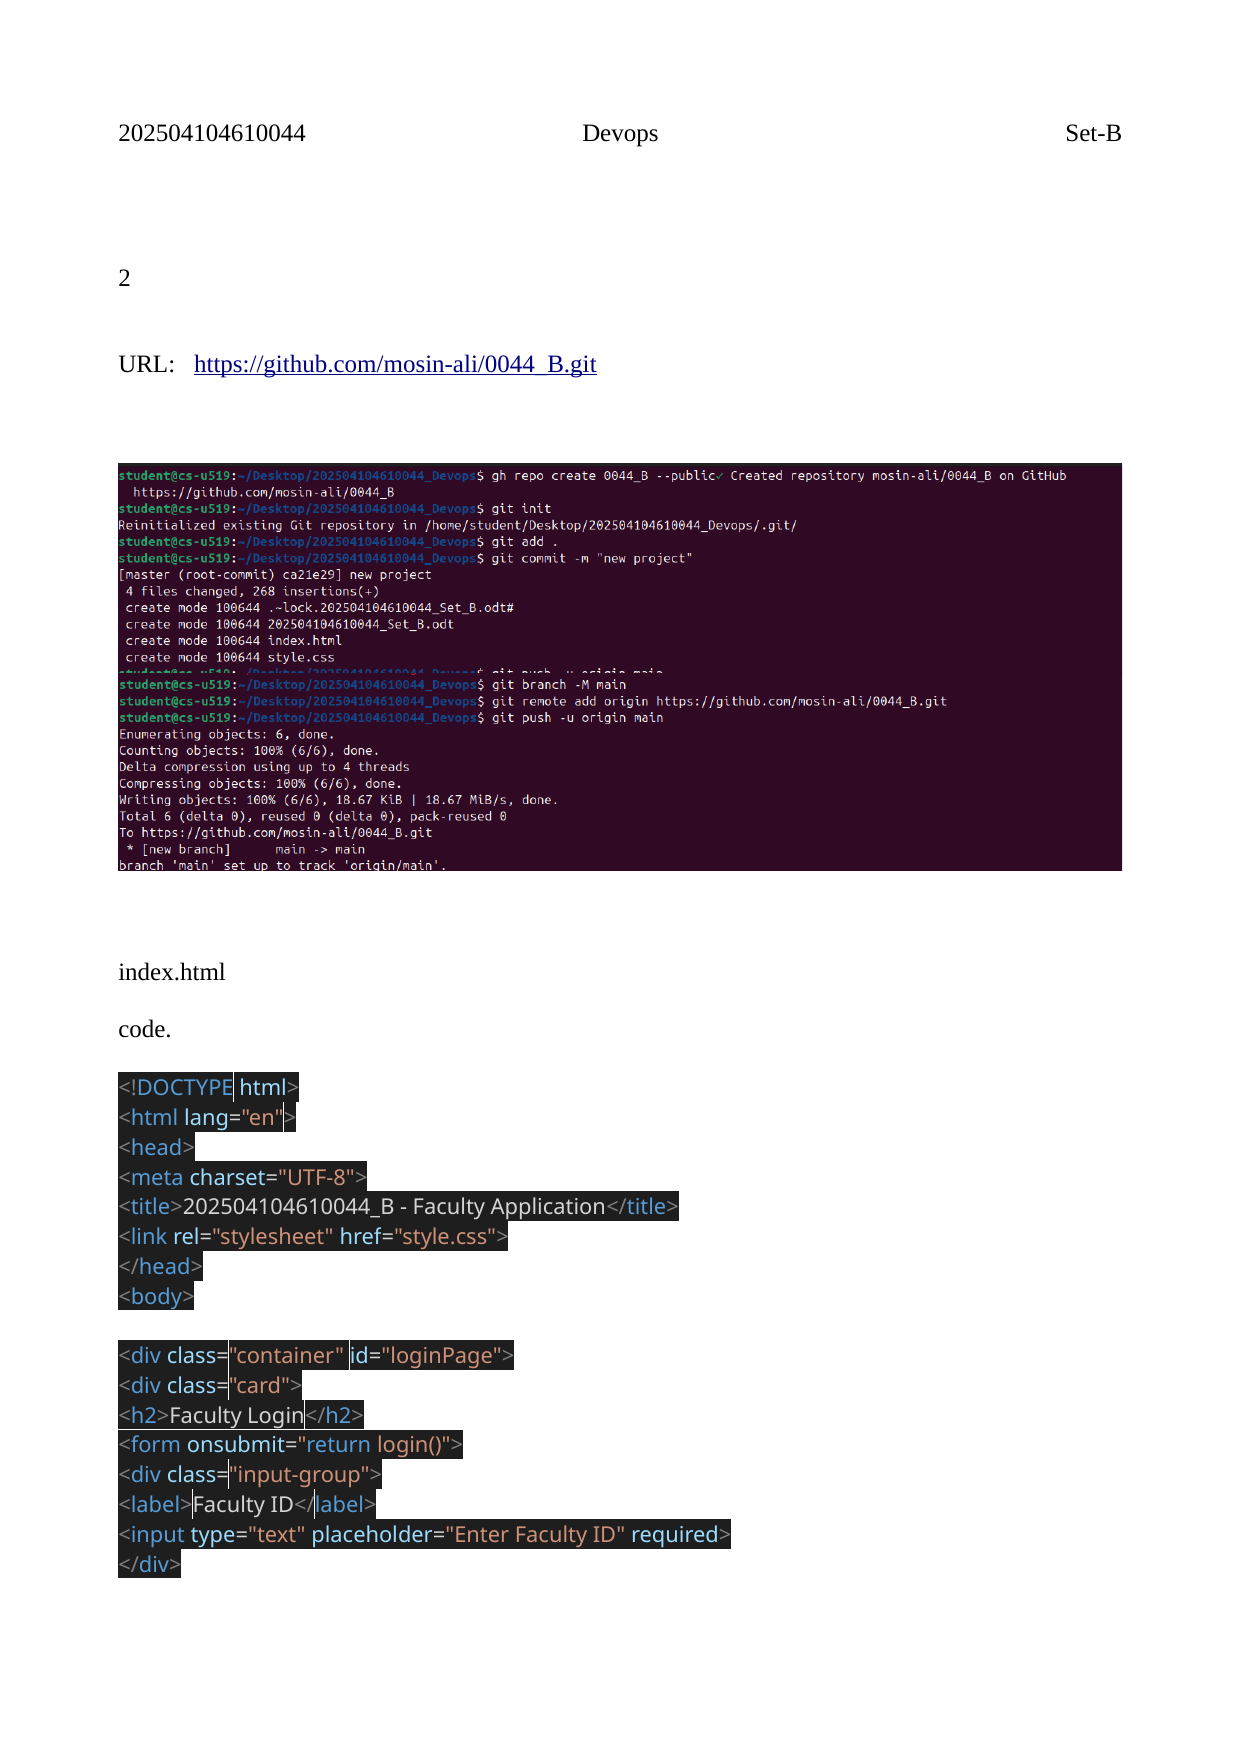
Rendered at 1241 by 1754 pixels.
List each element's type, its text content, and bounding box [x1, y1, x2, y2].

text 2 [118, 263, 1122, 291]
text <div class="input-group"> [118, 1459, 1122, 1489]
text <link rel="stylesheet" href="style.css"> [118, 1221, 1122, 1251]
text <meta charset="UTF-8"> [118, 1161, 1122, 1191]
text <title>202504104610044_B - Faculty Application</title> [118, 1191, 1122, 1221]
text index.html [118, 871, 1122, 986]
text </div> [118, 1549, 1122, 1578]
text <input type="text" placeholder="Enter Faculty ID" required> [118, 1519, 1122, 1549]
text <label>Faculty ID</label> [118, 1489, 1122, 1519]
text <h2>Faculty Login</h2> [118, 1400, 1122, 1429]
text <head> [118, 1132, 1122, 1161]
text <form onsubmit="return login()"> [118, 1429, 1122, 1459]
text <!DOCTYPE html> [118, 1072, 1122, 1102]
text <div class="container" id="loginPage"> [118, 1340, 1122, 1370]
text <body> [118, 1281, 1122, 1310]
text code. [118, 1014, 1122, 1043]
text </head> [118, 1251, 1122, 1281]
text <div class="card"> [118, 1370, 1122, 1400]
text URL: https://github.com/mosin-ali/0044_B.git [118, 349, 1122, 378]
text <html lang="en"> [118, 1102, 1122, 1132]
picture [118, 463, 1123, 871]
